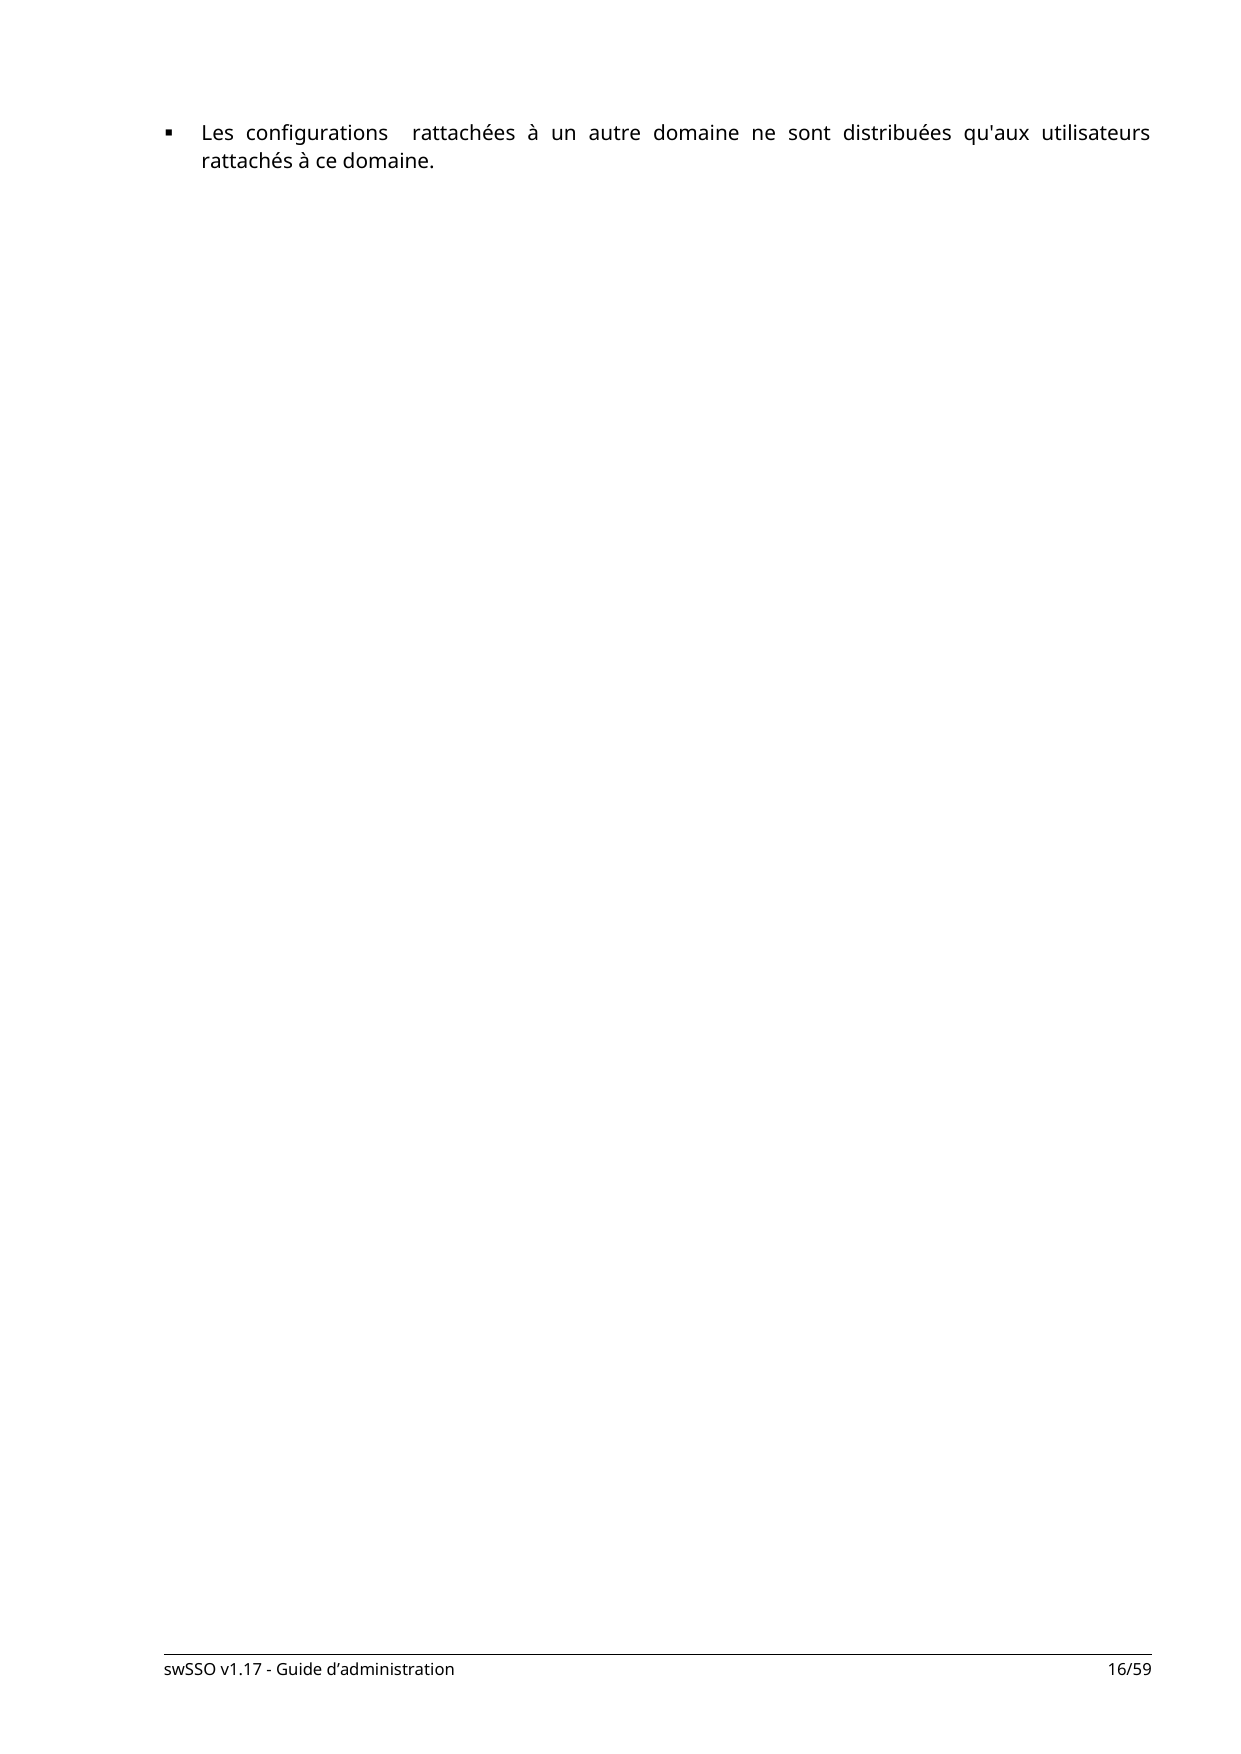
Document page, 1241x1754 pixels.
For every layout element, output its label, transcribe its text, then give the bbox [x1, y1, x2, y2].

list Les configurations rattachées à un autre domaine ne sont distribuées qu'aux utilisateurs rattachés à ce domaine. [164, 118, 1152, 175]
